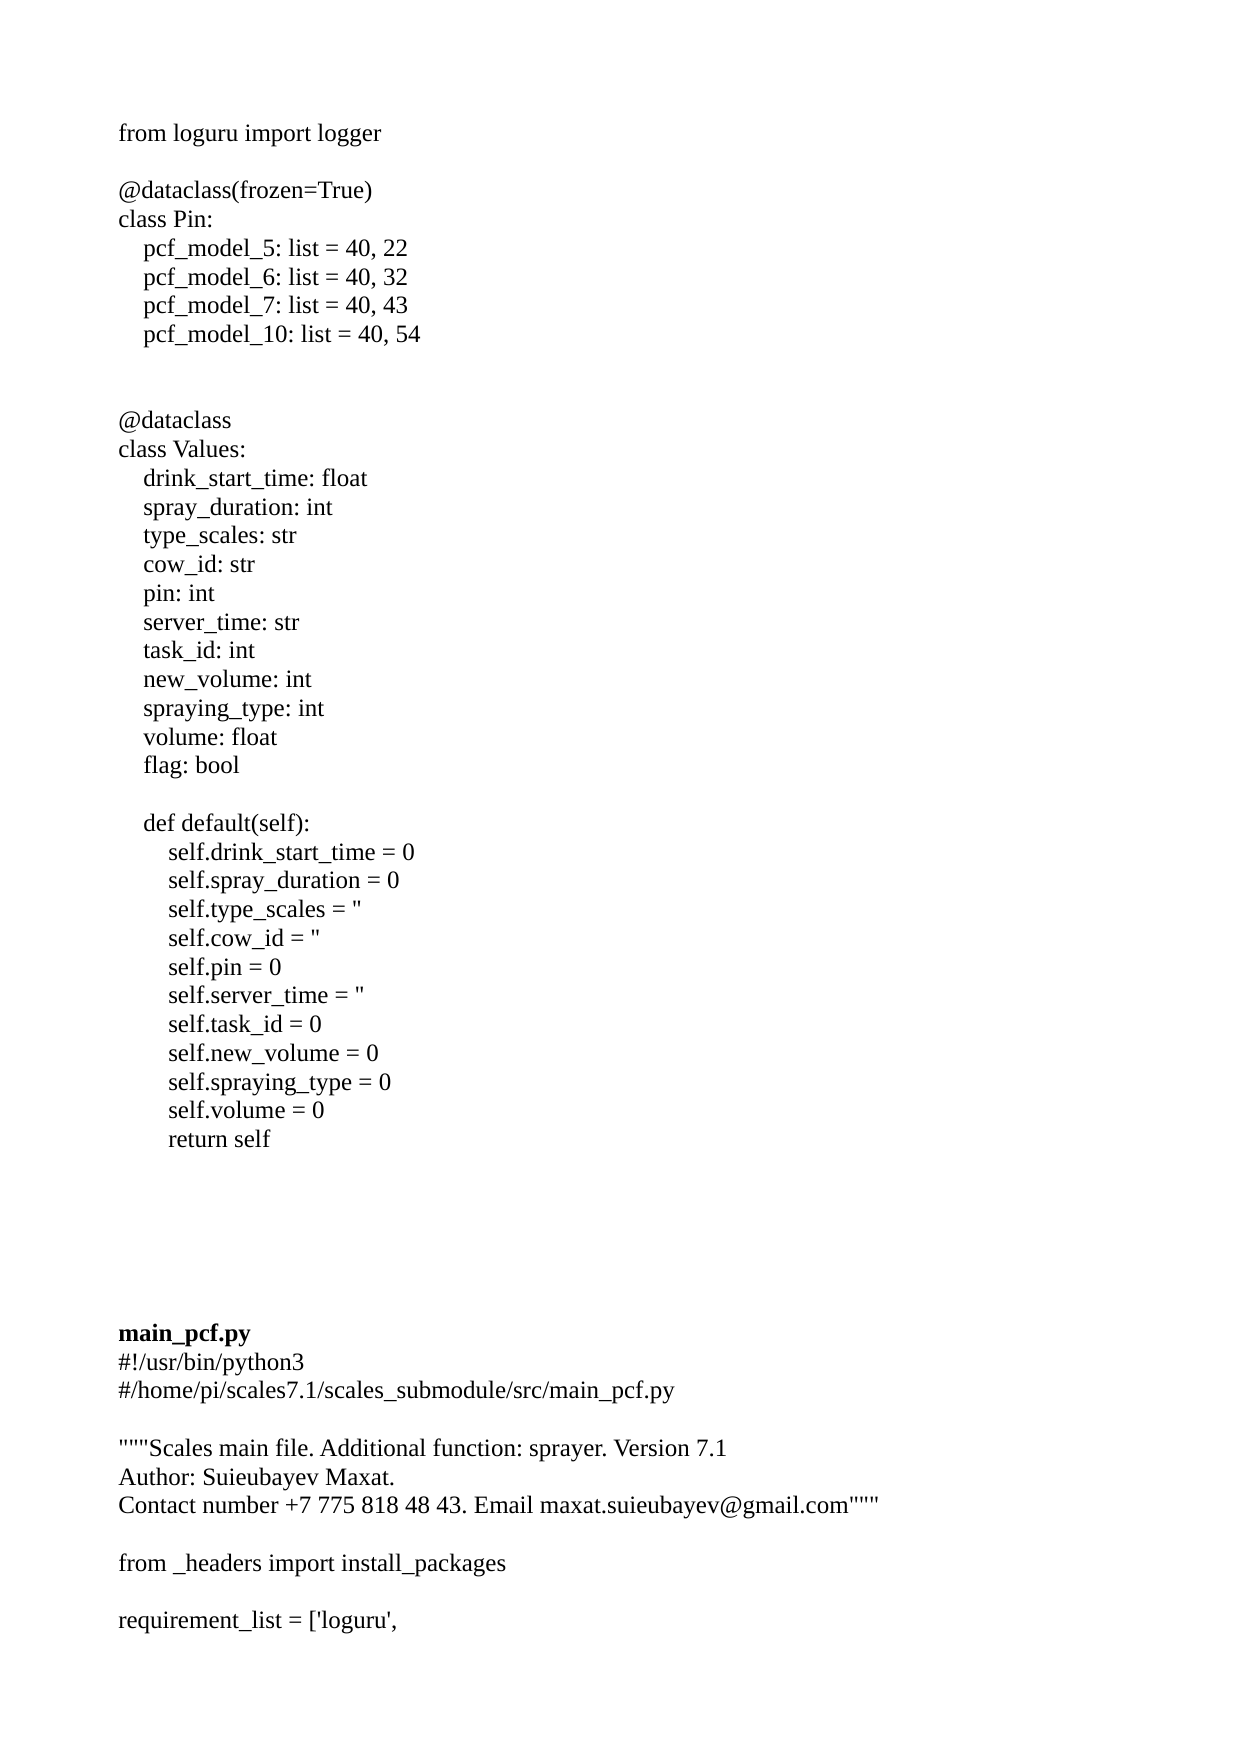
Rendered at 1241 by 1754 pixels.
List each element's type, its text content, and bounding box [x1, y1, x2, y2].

text #!/usr/bin/python3 #/home/pi/scales7.1/scales_submodule/src/main_pcf.py """Scales main file. Additional function: sprayer. Version 7.1 Author: Suieubayev Maxat. Contact number +7 775 818 48 43. Email maxat.suieubayev@gmail.com""" from _headers import install_packages requirement_list = ['loguru', [118, 1347, 1122, 1634]
subtitle main_pcf.py [118, 1318, 1122, 1347]
text from loguru import logger @dataclass(frozen=True) class Pin: pcf_model_5: list = 40, 22 pcf_model_6: list = 40, 32 pcf_model_7: list = 40, 43 pcf_model_10: list = 40, 54 @dataclass class Values: drink_start_time: float spray_duration: int type_scales: str cow_id: str pin: int server_time: str task_id: int new_volume: int spraying_type: int volume: float flag: bool def default(self): self.drink_start_time = 0 self.spray_duration = 0 self.type_scales = '' self.cow_id = '' self.pin = 0 self.server_time = '' self.task_id = 0 self.new_volume = 0 self.spraying_type = 0 self.volume = 0 return self [118, 118, 1122, 1182]
